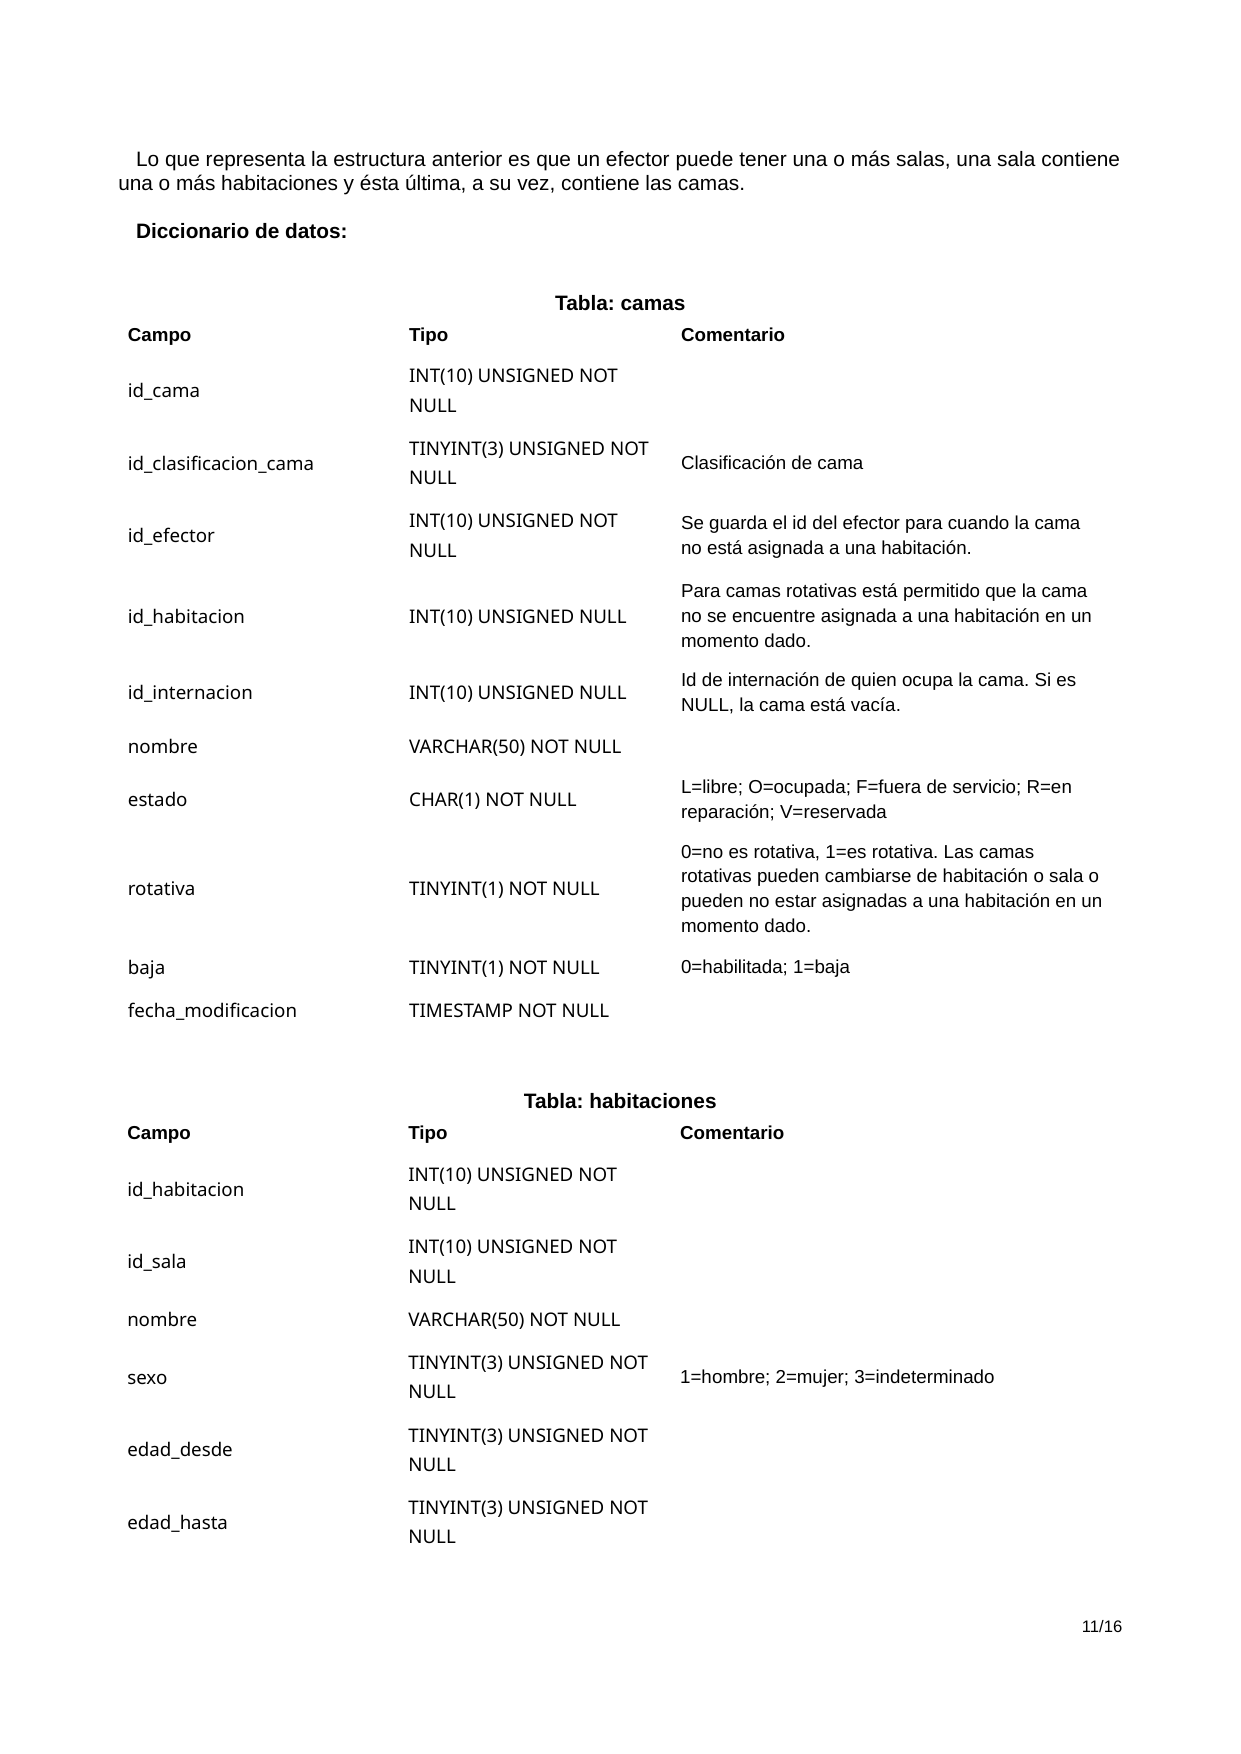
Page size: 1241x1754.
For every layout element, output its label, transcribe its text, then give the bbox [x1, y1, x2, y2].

table_cell Id de internación de quien ocupa la cama. Si es NULL, la cama está vacía. [672, 660, 1112, 724]
table_cell [671, 1413, 1112, 1486]
table_header Tipo [400, 315, 672, 354]
table_cell [672, 354, 1112, 426]
table_cell [671, 1298, 1112, 1341]
table_cell sexo [118, 1341, 399, 1413]
table_cell id_cama [119, 354, 400, 426]
table_cell TINYINT(1) NOT NULL [400, 945, 672, 988]
table_cell INT(10) UNSIGNED NOT NULL [400, 499, 672, 571]
table_cell nombre [118, 1298, 399, 1341]
table_cell fecha_modificacion [119, 989, 400, 1032]
text Lo que representa la estructura anterior es que un efector puede tener una o más salas, una sala contiene una o más habitaciones y ésta última, a su vez, contiene las camas. [118, 147, 1122, 195]
table_cell [672, 989, 1112, 1032]
table_cell [671, 1153, 1112, 1225]
table_cell [672, 724, 1112, 767]
table_header Comentario [671, 1113, 1112, 1152]
table_header Campo [118, 1113, 399, 1152]
table_cell Para camas rotativas está permitido que la cama no se encuentre asignada a una habitación en un momento dado. [672, 571, 1112, 660]
table_cell [671, 1486, 1112, 1558]
table_cell INT(10) UNSIGNED NOT NULL [399, 1153, 671, 1225]
table_cell rotativa [119, 832, 400, 945]
table_cell id_internacion [119, 660, 400, 724]
table_cell estado [119, 768, 400, 832]
table_cell INT(10) UNSIGNED NULL [400, 571, 672, 660]
table_cell TINYINT(3) UNSIGNED NOT NULL [399, 1341, 671, 1413]
table_cell TINYINT(1) NOT NULL [400, 832, 672, 945]
table_cell CHAR(1) NOT NULL [400, 768, 672, 832]
table_cell VARCHAR(50) NOT NULL [399, 1298, 671, 1341]
table_cell TINYINT(3) UNSIGNED NOT NULL [400, 426, 672, 499]
table_header Campo [119, 315, 400, 354]
table_header Tipo [399, 1113, 671, 1152]
table_cell TINYINT(3) UNSIGNED NOT NULL [399, 1486, 671, 1558]
text Diccionario de datos: [136, 219, 1122, 243]
text Tabla: habitaciones [118, 1089, 1122, 1113]
table_cell id_sala [118, 1225, 399, 1297]
table_cell baja [119, 945, 400, 988]
table_cell id_habitacion [118, 1153, 399, 1225]
table_cell id_habitacion [119, 571, 400, 660]
text Tabla: camas [118, 291, 1122, 314]
table_header Comentario [672, 315, 1112, 354]
table_cell nombre [119, 724, 400, 767]
table_cell 1=hombre; 2=mujer; 3=indeterminado [671, 1341, 1112, 1413]
table_cell [671, 1225, 1112, 1297]
table_cell id_clasificacion_cama [119, 426, 400, 499]
table_cell INT(10) UNSIGNED NOT NULL [399, 1225, 671, 1297]
table_cell L=libre; O=ocupada; F=fuera de servicio; R=en reparación; V=reservada [672, 768, 1112, 832]
table_cell TINYINT(3) UNSIGNED NOT NULL [399, 1413, 671, 1486]
table_cell 0=habilitada; 1=baja [672, 945, 1112, 988]
table_cell Se guarda el id del efector para cuando la cama no está asignada a una habitación. [672, 499, 1112, 571]
table_cell INT(10) UNSIGNED NULL [400, 660, 672, 724]
table_cell TIMESTAMP NOT NULL [400, 989, 672, 1032]
table_cell 0=no es rotativa, 1=es rotativa. Las camas rotativas pueden cambiarse de habitación o sala o pueden no estar asignadas a una habitación en un momento dado. [672, 832, 1112, 945]
table_cell edad_desde [118, 1413, 399, 1486]
table_cell id_efector [119, 499, 400, 571]
table_cell edad_hasta [118, 1486, 399, 1558]
table_cell VARCHAR(50) NOT NULL [400, 724, 672, 767]
table_cell INT(10) UNSIGNED NOT NULL [400, 354, 672, 426]
table_cell Clasificación de cama [672, 426, 1112, 499]
